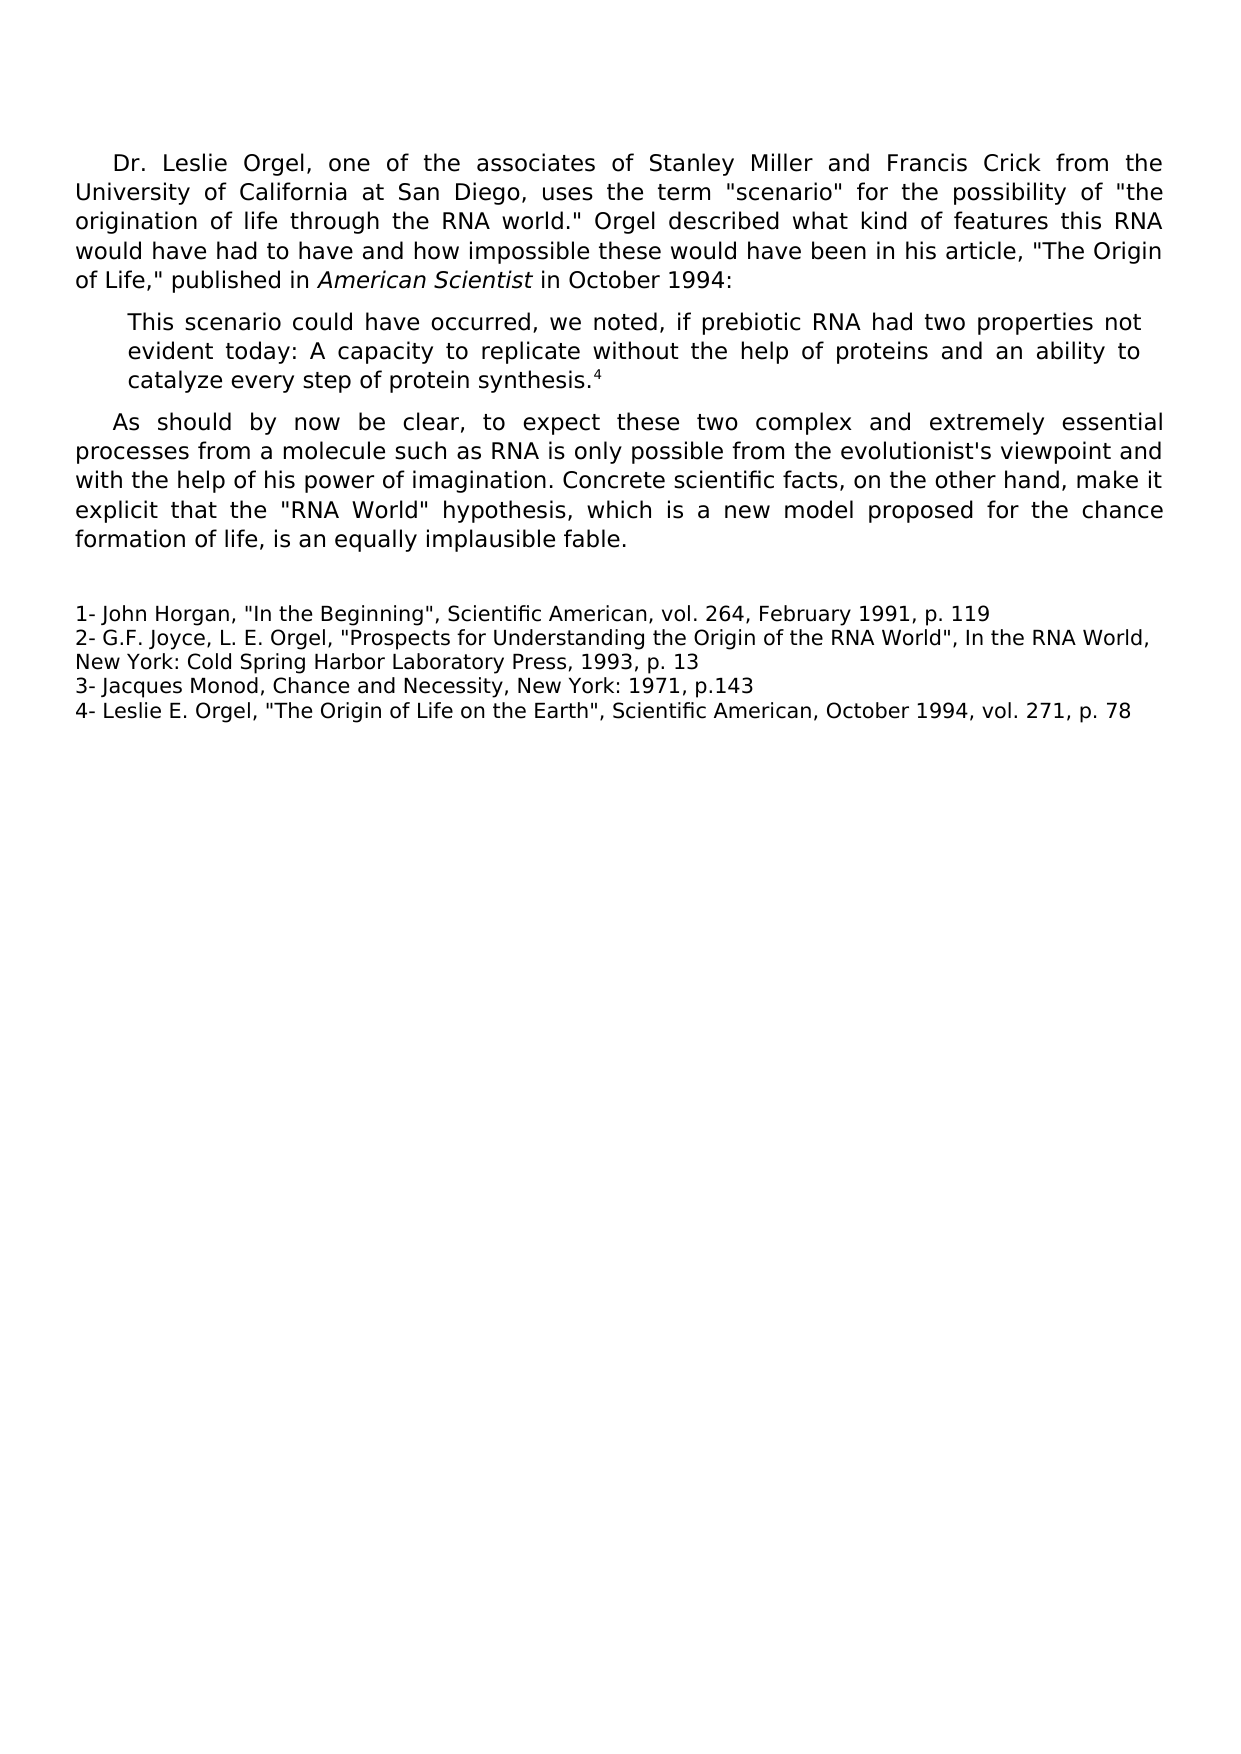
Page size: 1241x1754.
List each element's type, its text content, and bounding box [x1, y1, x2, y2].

text This scenario could have occurred, we noted, if prebiotic RNA had two properties not evident today: A capacity to replicate without the help of proteins and an ability to catalyze every step of protein synthesis.4 [127, 309, 1143, 394]
text 2- G.F. Joyce, L. E. Orgel, "Prospects for Understanding the Origin of the RNA World", In the RNA World, New York: Cold Spring Harbor Laboratory Press, 1993, p. 13 [75, 626, 1165, 674]
text 3- Jacques Monod, Chance and Necessity, New York: 1971, p.143 [75, 674, 1165, 699]
text As should by now be clear, to expect these two complex and extremely essential processes from a molecule such as RNA is only possible from the evolutionist's viewpoint and with the help of his power of imagination. Concrete scientific facts, on the other hand, make it explicit that the "RNA World" hypothesis, which is a new model proposed for the chance formation of life, is an equally implausible fable. [75, 409, 1165, 553]
text 4- Leslie E. Orgel, "The Origin of Life on the Earth", Scientific American, October 1994, vol. 271, p. 78 [75, 699, 1165, 723]
text Dr. Leslie Orgel, one of the associates of Stanley Miller and Francis Crick from the University of California at San Diego, uses the term "scenario" for the possibility of "the origination of life through the RNA world." Orgel described what kind of features this RNA would have had to have and how impossible these would have been in his article, "The Origin of Life," published in American Scientist in October 1994: [75, 150, 1165, 294]
text 1- John Horgan, "In the Beginning", Scientific American, vol. 264, February 1991, p. 119 [75, 602, 1165, 626]
